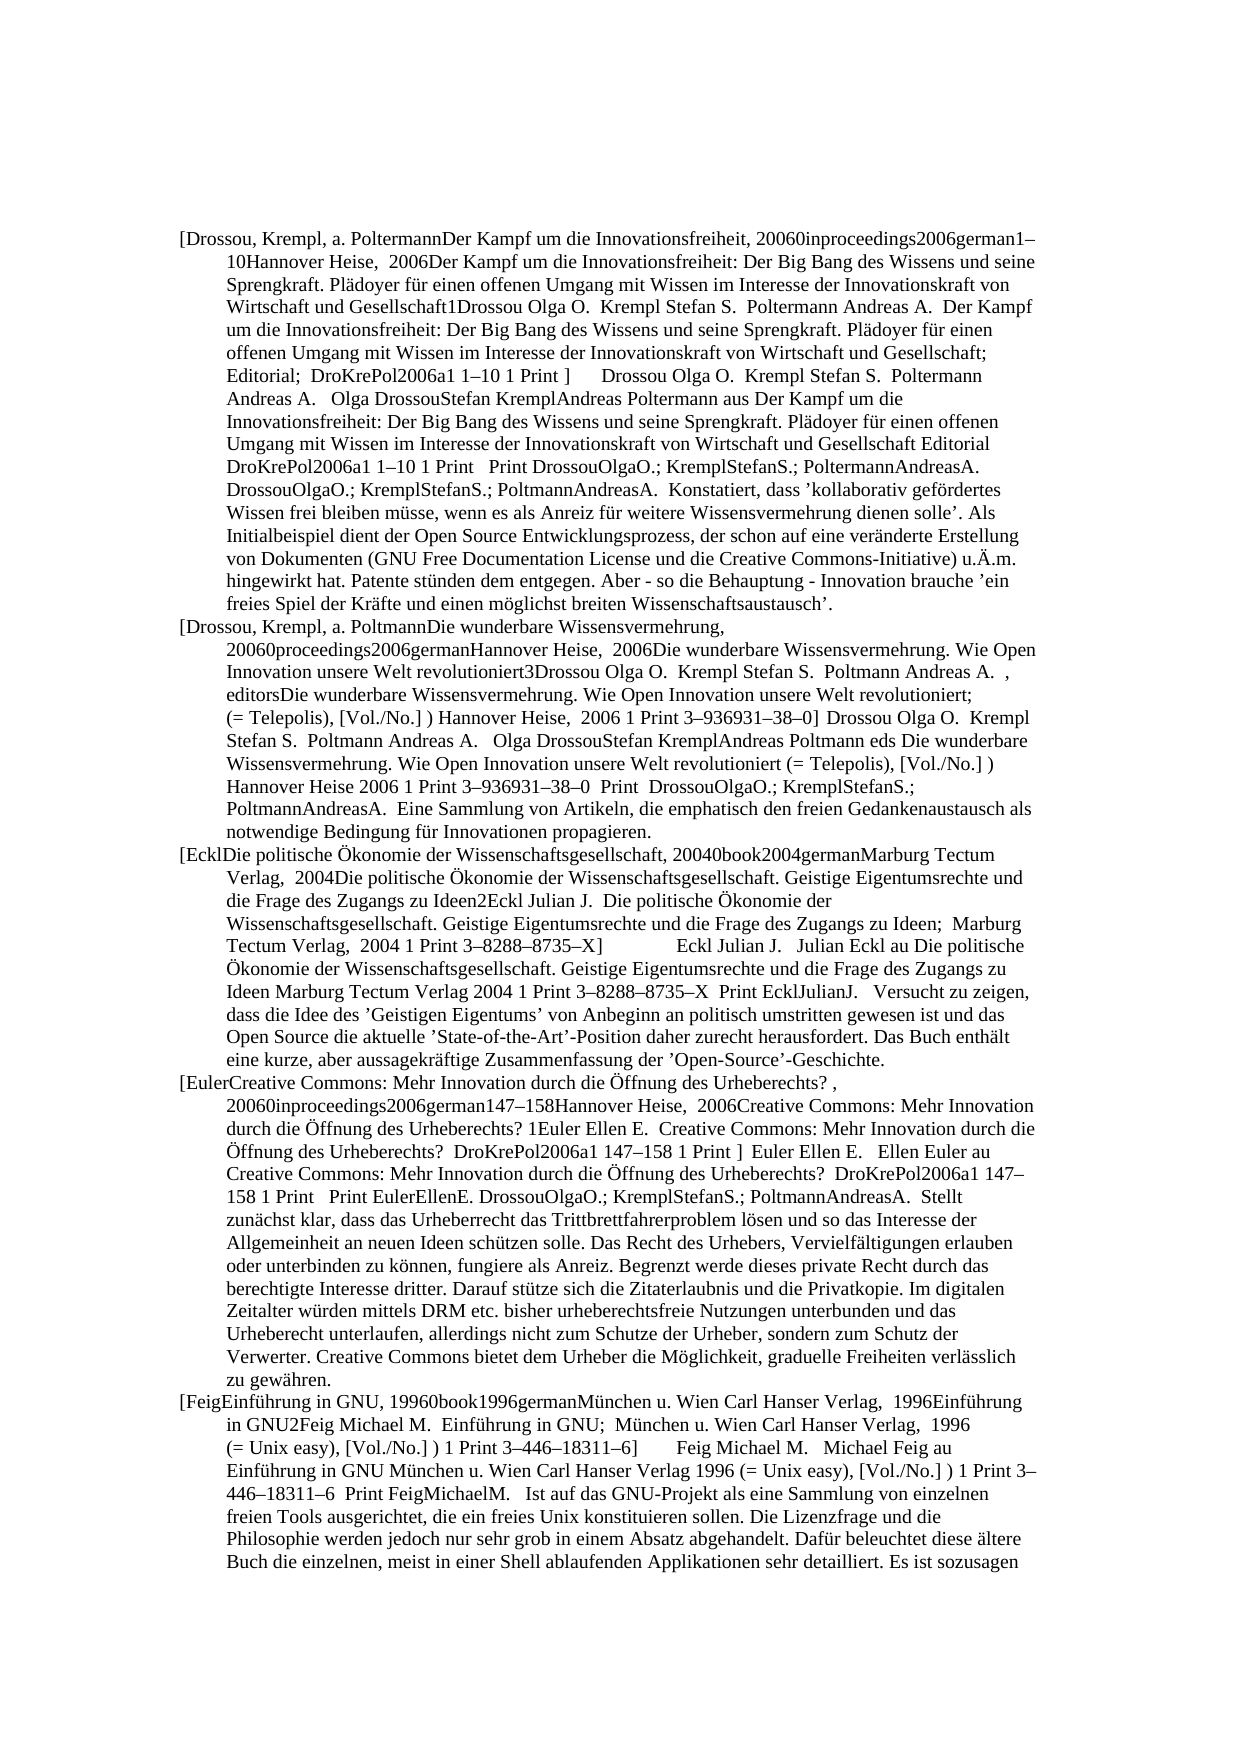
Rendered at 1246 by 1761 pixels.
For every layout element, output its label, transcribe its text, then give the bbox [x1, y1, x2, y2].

text [Drossou, Krempl, a. PoltermannDer Kampf um die Innovationsfreiheit, 20060inproceedings2006german1–10Hannover Heise, 2006Der Kampf um die Innovationsfreiheit: Der Big Bang des Wissens und seine Sprengkraft. Plädoyer für einen offenen Umgang mit Wissen im Interesse der Innovationskraft von Wirtschaft und Gesellschaft1Drossou Olga O. Krempl Stefan S. Poltermann Andreas A. Der Kampf um die Innovationsfreiheit: Der Big Bang des Wissens und seine Sprengkraft. Plädoyer für einen offenen Umgang mit Wissen im Interesse der Innovationskraft von Wirtschaft und Gesellschaft; Editorial; DroKrePol2006a1 1–10 1 Print ] Drossou Olga O. Krempl Stefan S. Poltermann Andreas A. Olga DrossouStefan KremplAndreas Poltermann aus Der Kampf um die Innovationsfreiheit: Der Big Bang des Wissens und seine Sprengkraft. Plädoyer für einen offenen Umgang mit Wissen im Interesse der Innovationskraft von Wirtschaft und Gesellschaft Editorial DroKrePol2006a1 1–10 1 Print Print DrossouOlgaO.; KremplStefanS.; PoltermannAndreasA. DrossouOlgaO.; KremplStefanS.; PoltmannAndreasA. Konstatiert, dass ’kollaborativ gefördertes Wissen frei bleiben müsse, wenn es als Anreiz für weitere Wissensvermehrung dienen solle’. Als Initialbeispiel dient der Open Source Entwicklungsprozess, der schon auf eine veränderte Erstellung von Dokumenten (GNU Free Documentation License und die Creative Commons-Initiative) u.Ä.m. hingewirkt hat. Patente stünden dem entgegen. Aber - so die Behauptung - Innovation brauche ’ein freies Spiel der Kräfte und einen möglichst breiten Wissenschaftsaustausch’. [179, 227, 1037, 615]
text [Drossou, Krempl, a. PoltmannDie wunderbare Wissensvermehrung, 20060proceedings2006germanHannover Heise, 2006Die wunderbare Wissensvermehrung. Wie Open Innovation unsere Welt revolutioniert3Drossou Olga O. Krempl Stefan S. Poltmann Andreas A. , editorsDie wunderbare Wissensvermehrung. Wie Open Innovation unsere Welt revolutioniert; (= Telepolis), [Vol./No.] ) Hannover Heise, 2006 1 Print 3–936931–38–0] Drossou Olga O. Krempl Stefan S. Poltmann Andreas A. Olga DrossouStefan KremplAndreas Poltmann eds Die wunderbare Wissensvermehrung. Wie Open Innovation unsere Welt revolutioniert (= Telepolis), [Vol./No.] ) Hannover Heise 2006 1 Print 3–936931–38–0 Print DrossouOlgaO.; KremplStefanS.; PoltmannAndreasA. Eine Sammlung von Artikeln, die emphatisch den freien Gedankenaustausch als notwendige Bedingung für Innovationen propagieren. [179, 615, 1037, 843]
text [FeigEinführung in GNU, 19960book1996germanMünchen u. Wien Carl Hanser Verlag, 1996Einführung in GNU2Feig Michael M. Einführung in GNU; München u. Wien Carl Hanser Verlag, 1996 (= Unix easy), [Vol./No.] ) 1 Print 3–446–18311–6] Feig Michael M. Michael Feig au Einführung in GNU München u. Wien Carl Hanser Verlag 1996 (= Unix easy), [Vol./No.] ) 1 Print 3–446–18311–6 Print FeigMichaelM. Ist auf das GNU-Projekt als eine Sammlung von einzelnen freien Tools ausgerichtet, die ein freies Unix konstituieren sollen. Die Lizenzfrage und die Philosophie werden jedoch nur sehr grob in einem Absatz abgehandelt. Dafür beleuchtet diese ältere Buch die einzelnen, meist in einer Shell ablaufenden Applikationen sehr detailliert. Es ist sozusagen [179, 1391, 1037, 1573]
text [EulerCreative Commons: Mehr Innovation durch die Öffnung des Urheberechts? , 20060inproceedings2006german147–158Hannover Heise, 2006Creative Commons: Mehr Innovation durch die Öffnung des Urheberechts? 1Euler Ellen E. Creative Commons: Mehr Innovation durch die Öffnung des Urheberechts? DroKrePol2006a1 147–158 1 Print ] Euler Ellen E. Ellen Euler au Creative Commons: Mehr Innovation durch die Öffnung des Urheberechts? DroKrePol2006a1 147–158 1 Print Print EulerEllenE. DrossouOlgaO.; KremplStefanS.; PoltmannAndreasA. Stellt zunächst klar, dass das Urheberrecht das Trittbrettfahrerproblem lösen und so das Interesse der Allgemeinheit an neuen Ideen schützen solle. Das Recht des Urhebers, Vervielfältigungen erlauben oder unterbinden zu können, fungiere als Anreiz. Begrenzt werde dieses private Recht durch das berechtigte Interesse dritter. Darauf stütze sich die Zitaterlaubnis und die Privatkopie. Im digitalen Zeitalter würden mittels DRM etc. bisher urheberechtsfreie Nutzungen unterbunden und das Urheberecht unterlaufen, allerdings nicht zum Schutze der Urheber, sondern zum Schutz der Verwerter. Creative Commons bietet dem Urheber die Möglichkeit, graduelle Freiheiten verlässlich zu gewähren. [179, 1071, 1037, 1391]
text [EcklDie politische Ökonomie der Wissenschaftsgesellschaft, 20040book2004germanMarburg Tectum Verlag, 2004Die politische Ökonomie der Wissenschaftsgesellschaft. Geistige Eigentumsrechte und die Frage des Zugangs zu Ideen2Eckl Julian J. Die politische Ökonomie der Wissenschaftsgesellschaft. Geistige Eigentumsrechte und die Frage des Zugangs zu Ideen; Marburg Tectum Verlag, 2004 1 Print 3–8288–8735–X] Eckl Julian J. Julian Eckl au Die politische Ökonomie der Wissenschaftsgesellschaft. Geistige Eigentumsrechte und die Frage des Zugangs zu Ideen Marburg Tectum Verlag 2004 1 Print 3–8288–8735–X Print EcklJulianJ. Versucht zu zeigen, dass die Idee des ’Geistigen Eigentums’ von Anbeginn an politisch umstritten gewesen ist und das Open Source die aktuelle ’State-of-the-Art’-Position daher zurecht herausfordert. Das Buch enthält eine kurze, aber aussagekräftige Zusammenfassung der ’Open-Source’-Geschichte. [179, 843, 1037, 1071]
